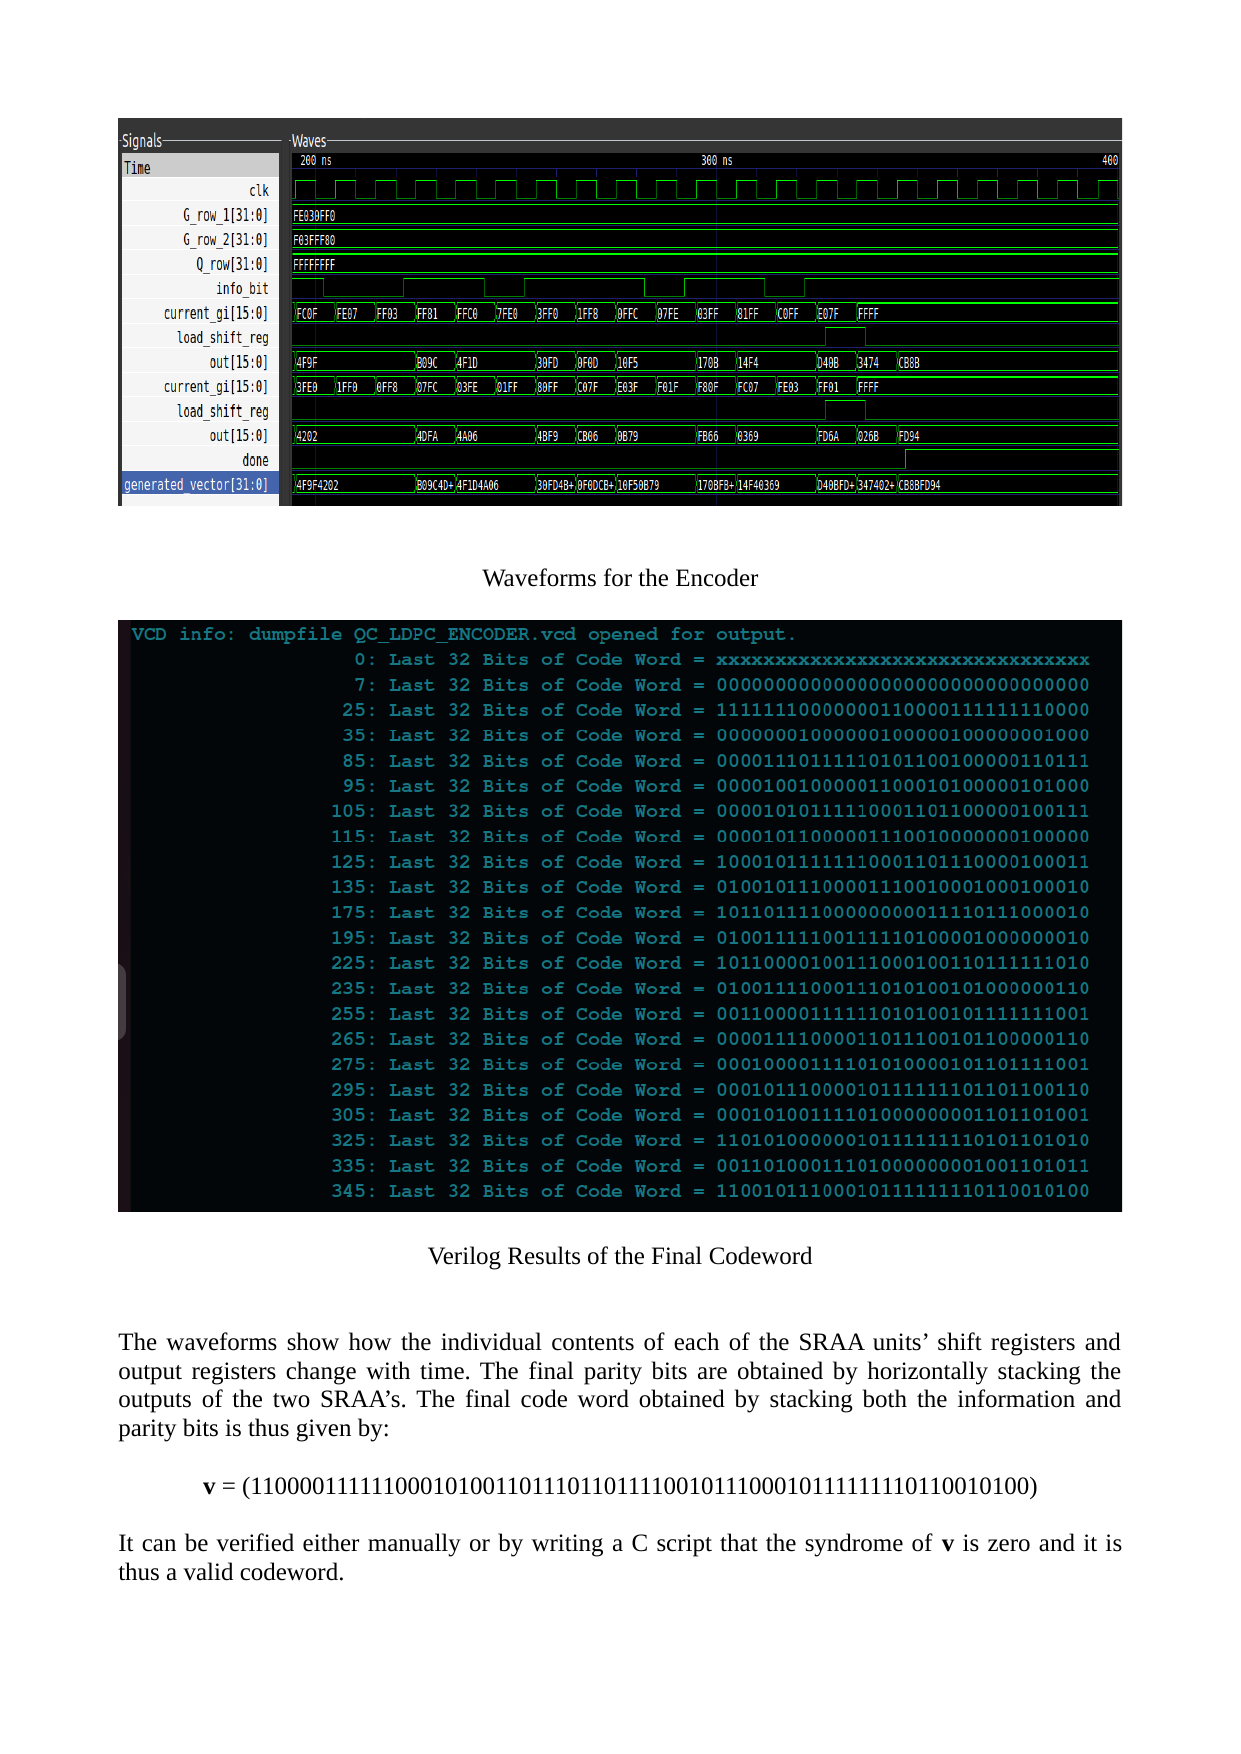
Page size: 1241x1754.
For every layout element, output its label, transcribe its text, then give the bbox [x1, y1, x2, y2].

text It can be verified either manually or by writing a C script that the syndrome of v is zero and it is thus a valid codeword. [118, 1528, 1122, 1586]
picture [118, 620, 1123, 1212]
text Verilog Results of the Final Codeword [118, 1241, 1122, 1269]
text The waveforms show how the individual contents of each of the SRAA units’ shift registers and output registers change with time. The final parity bits are obtained by horizontally stacking the outputs of the two SRAA’s. The final code word obtained by stacking both the information and parity bits is thus given by: [118, 1327, 1122, 1442]
text v = (1100001111110001010011011101101111001011100010111111110110010100) [118, 1471, 1122, 1499]
picture [118, 118, 1123, 506]
text Waveforms for the Encoder [118, 563, 1122, 592]
